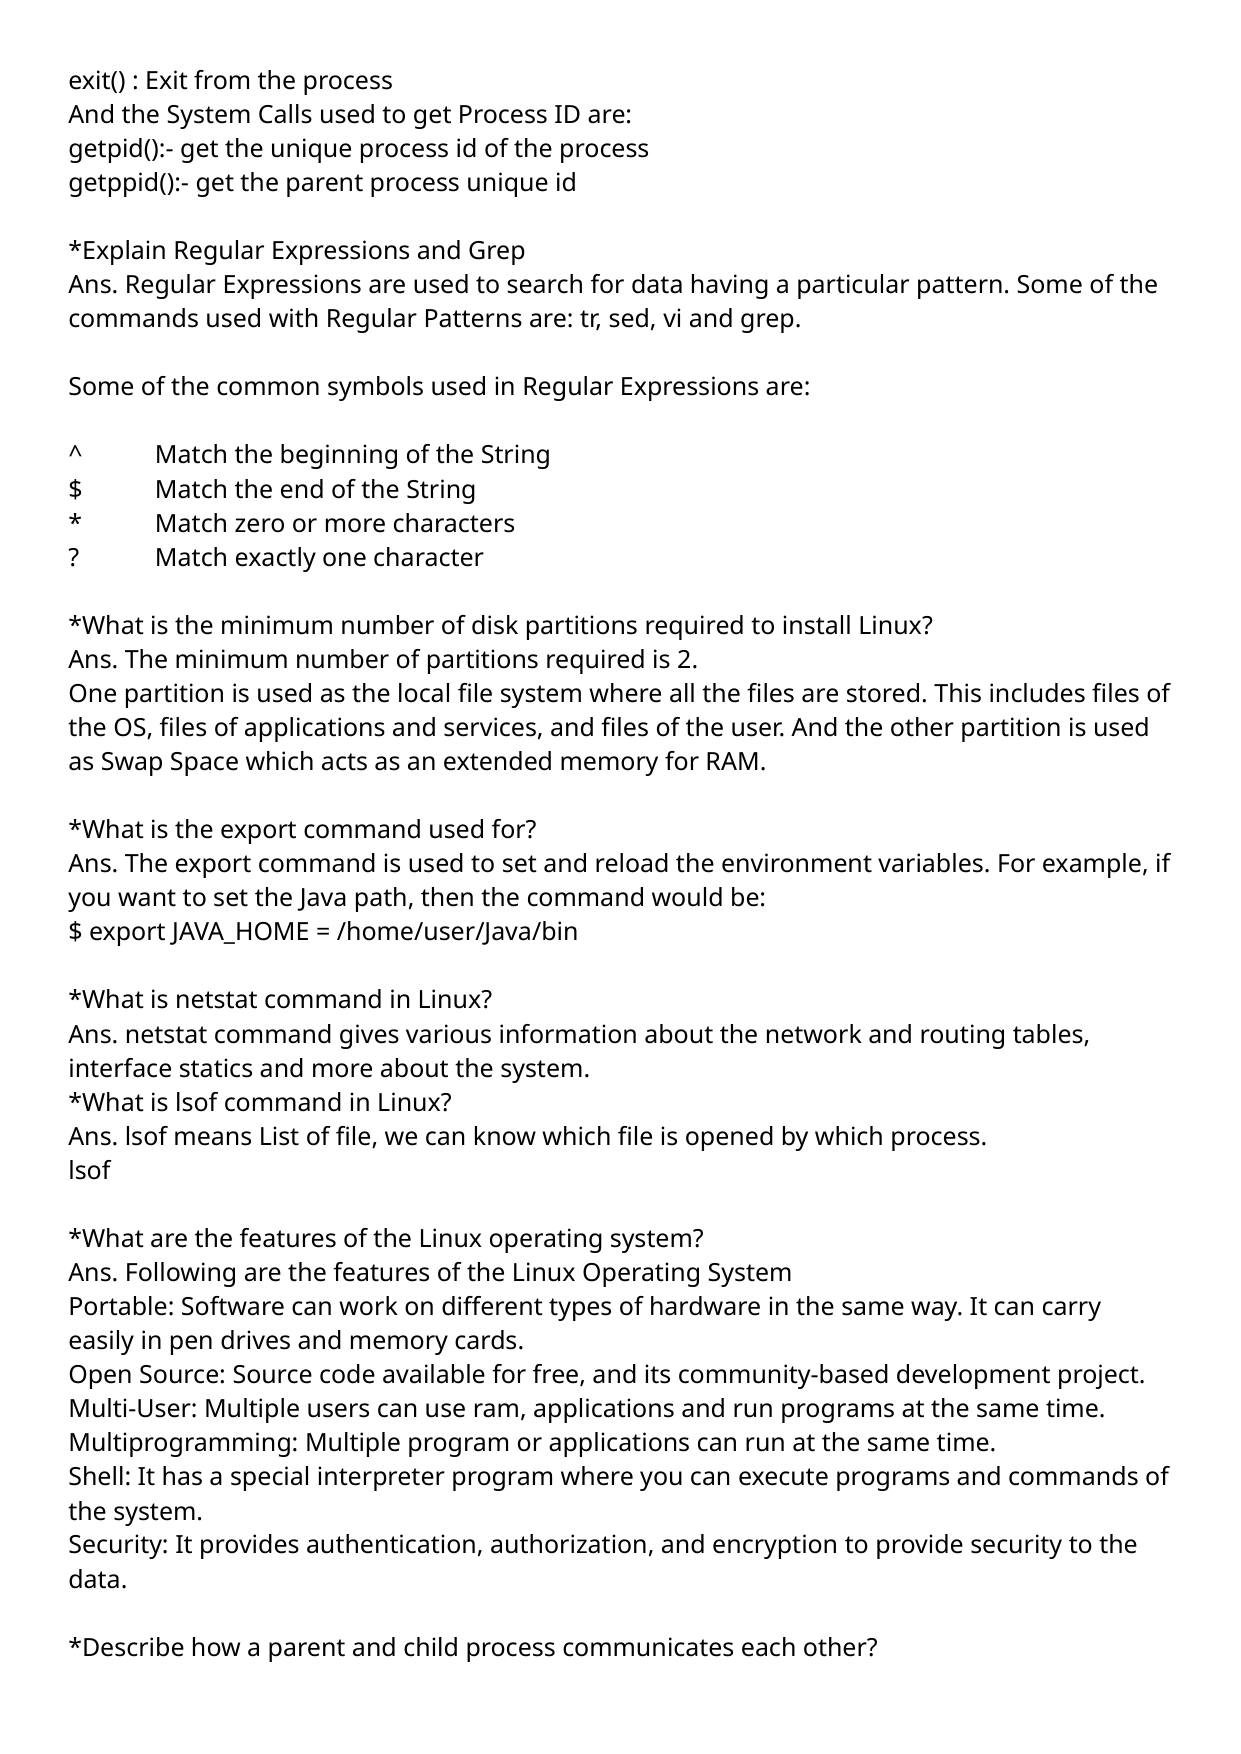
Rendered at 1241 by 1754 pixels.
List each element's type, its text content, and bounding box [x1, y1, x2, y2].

text Multi-User: Multiple users can use ram, applications and run programs at the same time. [68, 1391, 1173, 1425]
text Shell: It has a special interpreter program where you can execute programs and commands of the system. [68, 1459, 1173, 1527]
text Ans. Regular Expressions are used to search for data having a particular pattern. Some of the commands used with Regular Patterns are: tr, sed, vi and grep. [68, 267, 1173, 335]
text Open Source: Source code available for free, and its community-based development project. [68, 1357, 1173, 1391]
text Ans. netstat command gives various information about the network and routing tables, interface statics and more about the system. [68, 1016, 1173, 1084]
text * Match zero or more characters [68, 505, 1173, 539]
text And the System Calls used to get Process ID are: [68, 97, 1173, 131]
text getpid():- get the unique process id of the process [68, 131, 1173, 165]
text One partition is used as the local file system where all the files are stored. This includes files of the OS, files of applications and services, and files of the user. And the other partition is used as Swap Space which acts as an extended memory for RAM. [68, 676, 1173, 778]
text Ans. lsof means List of file, we can know which file is opened by which process. [68, 1118, 1173, 1152]
text $ Match the end of the String [68, 471, 1173, 505]
text ^ Match the beginning of the String [68, 437, 1173, 471]
text exit() : Exit from the process [68, 62, 1173, 97]
text getppid():- get the parent process unique id [68, 165, 1173, 199]
text ? Match exactly one character [68, 539, 1173, 573]
text Portable: Software can work on different types of hardware in the same way. It can carry easily in pen drives and memory cards. [68, 1289, 1173, 1357]
text lsof [68, 1152, 1173, 1187]
text *What is the minimum number of disk partitions required to install Linux? [68, 607, 1173, 642]
text Some of the common symbols used in Regular Expressions are: [68, 369, 1173, 403]
text *Describe how a parent and child process communicates each other? [68, 1629, 1173, 1663]
text *What is the export command used for? [68, 812, 1173, 846]
text *Explain Regular Expressions and Grep [68, 233, 1173, 267]
text Ans. Following are the features of the Linux Operating System [68, 1255, 1173, 1289]
text *What is lsof command in Linux? [68, 1084, 1173, 1118]
text Security: It provides authentication, authorization, and encryption to provide security to the data. [68, 1527, 1173, 1595]
text *What are the features of the Linux operating system? [68, 1221, 1173, 1255]
text *What is netstat command in Linux? [68, 982, 1173, 1016]
text Ans. The minimum number of partitions required is 2. [68, 642, 1173, 676]
text Ans. The export command is used to set and reload the environment variables. For example, if you want to set the Java path, then the command would be: [68, 846, 1173, 914]
text Multiprogramming: Multiple program or applications can run at the same time. [68, 1425, 1173, 1459]
text $ export JAVA_HOME = /home/user/Java/bin [68, 914, 1173, 948]
